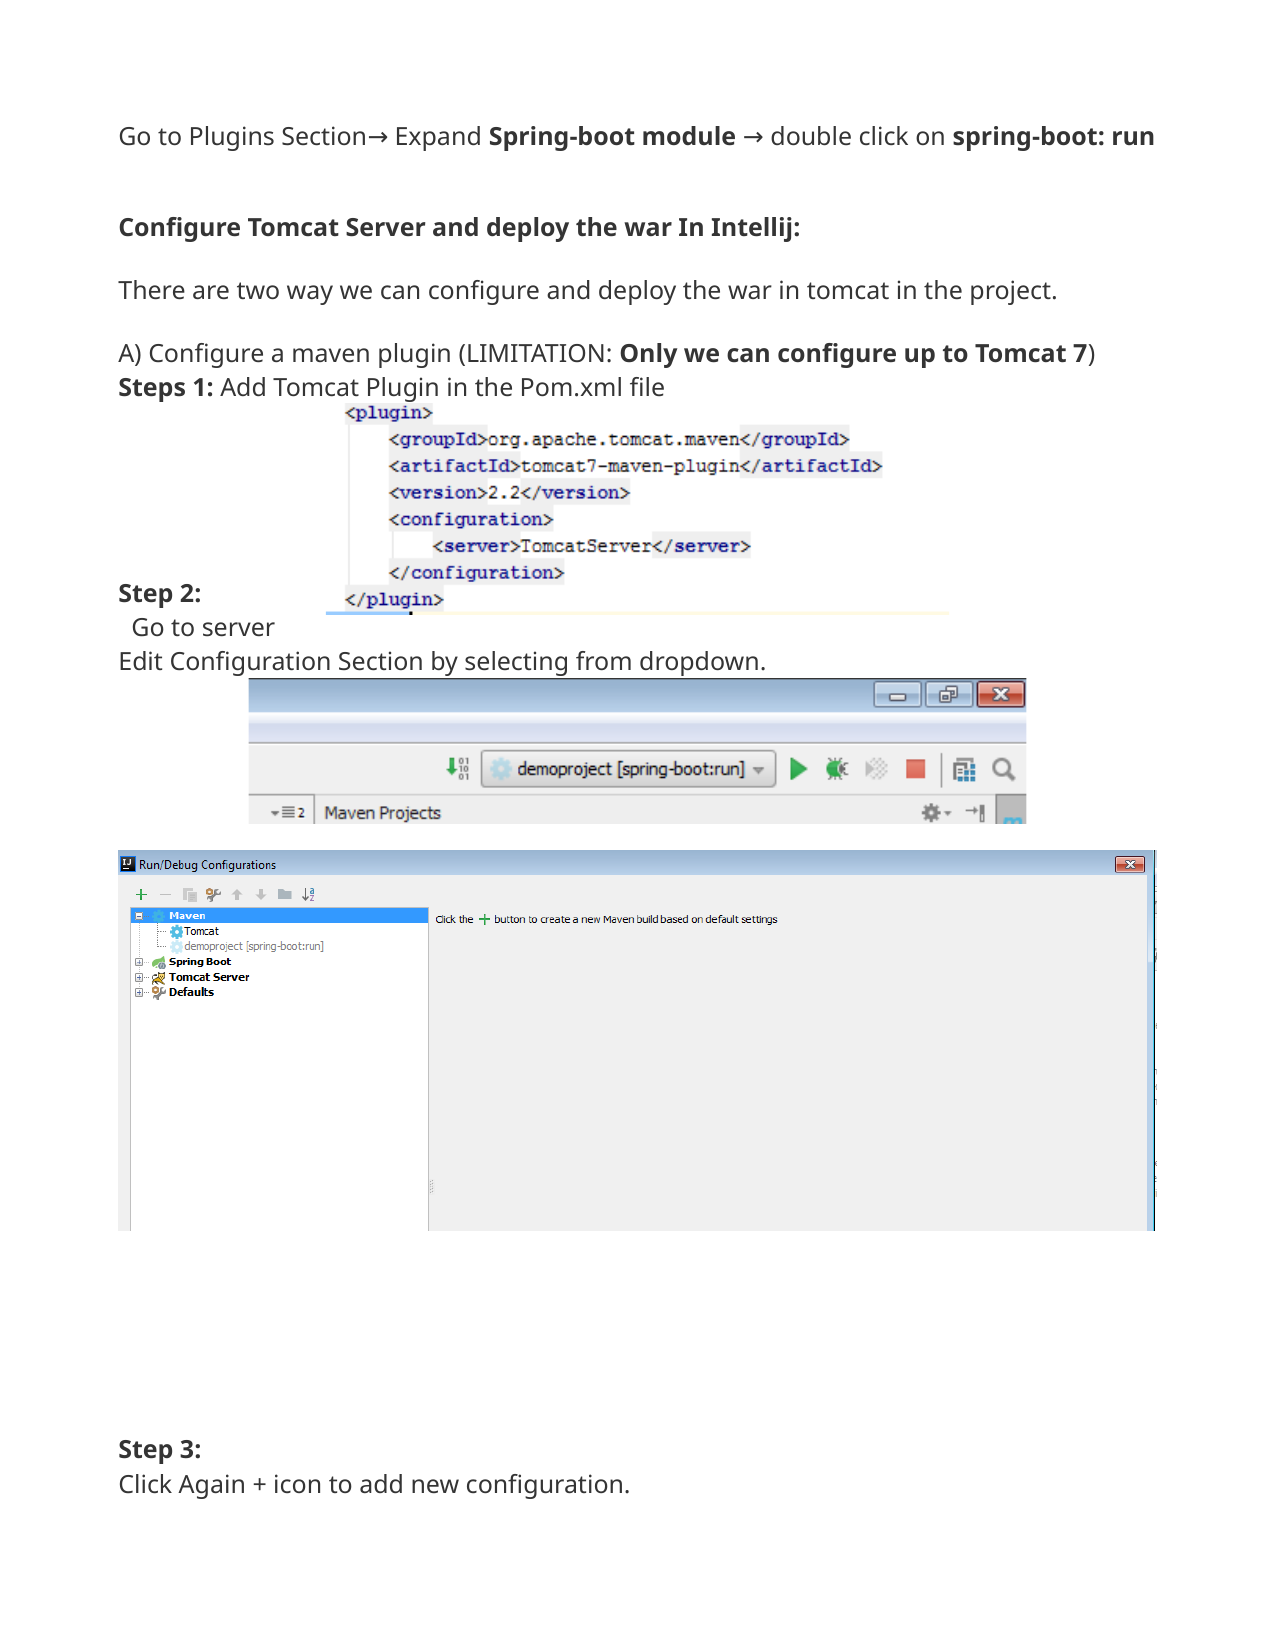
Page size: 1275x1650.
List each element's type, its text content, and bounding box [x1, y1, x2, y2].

text Configure Tomcat Server and deploy the war In Intellij: [118, 210, 1157, 244]
text [950, 576, 1157, 610]
text There are two way we can configure and deploy the war in tomcat in the project. [118, 272, 1157, 307]
picture [325, 403, 950, 615]
text Click Again + icon to add new configuration. [118, 1466, 1157, 1500]
picture [118, 850, 1157, 1231]
text Go to server Edit Configuration Section by selecting from dropdown. [118, 610, 1157, 678]
text Go to Plugins Section→ Expand Spring-boot module → double click on spring-boot: run [118, 118, 1157, 152]
picture [248, 678, 1027, 824]
text Step 3: [118, 1432, 1157, 1466]
text Steps 1: Add Tomcat Plugin in the Pom.xml file [118, 369, 1157, 403]
text Step 2: [118, 576, 325, 610]
text A) Configure a maven plugin (LIMITATION: Only we can configure up to Tomcat 7) [118, 335, 1157, 369]
